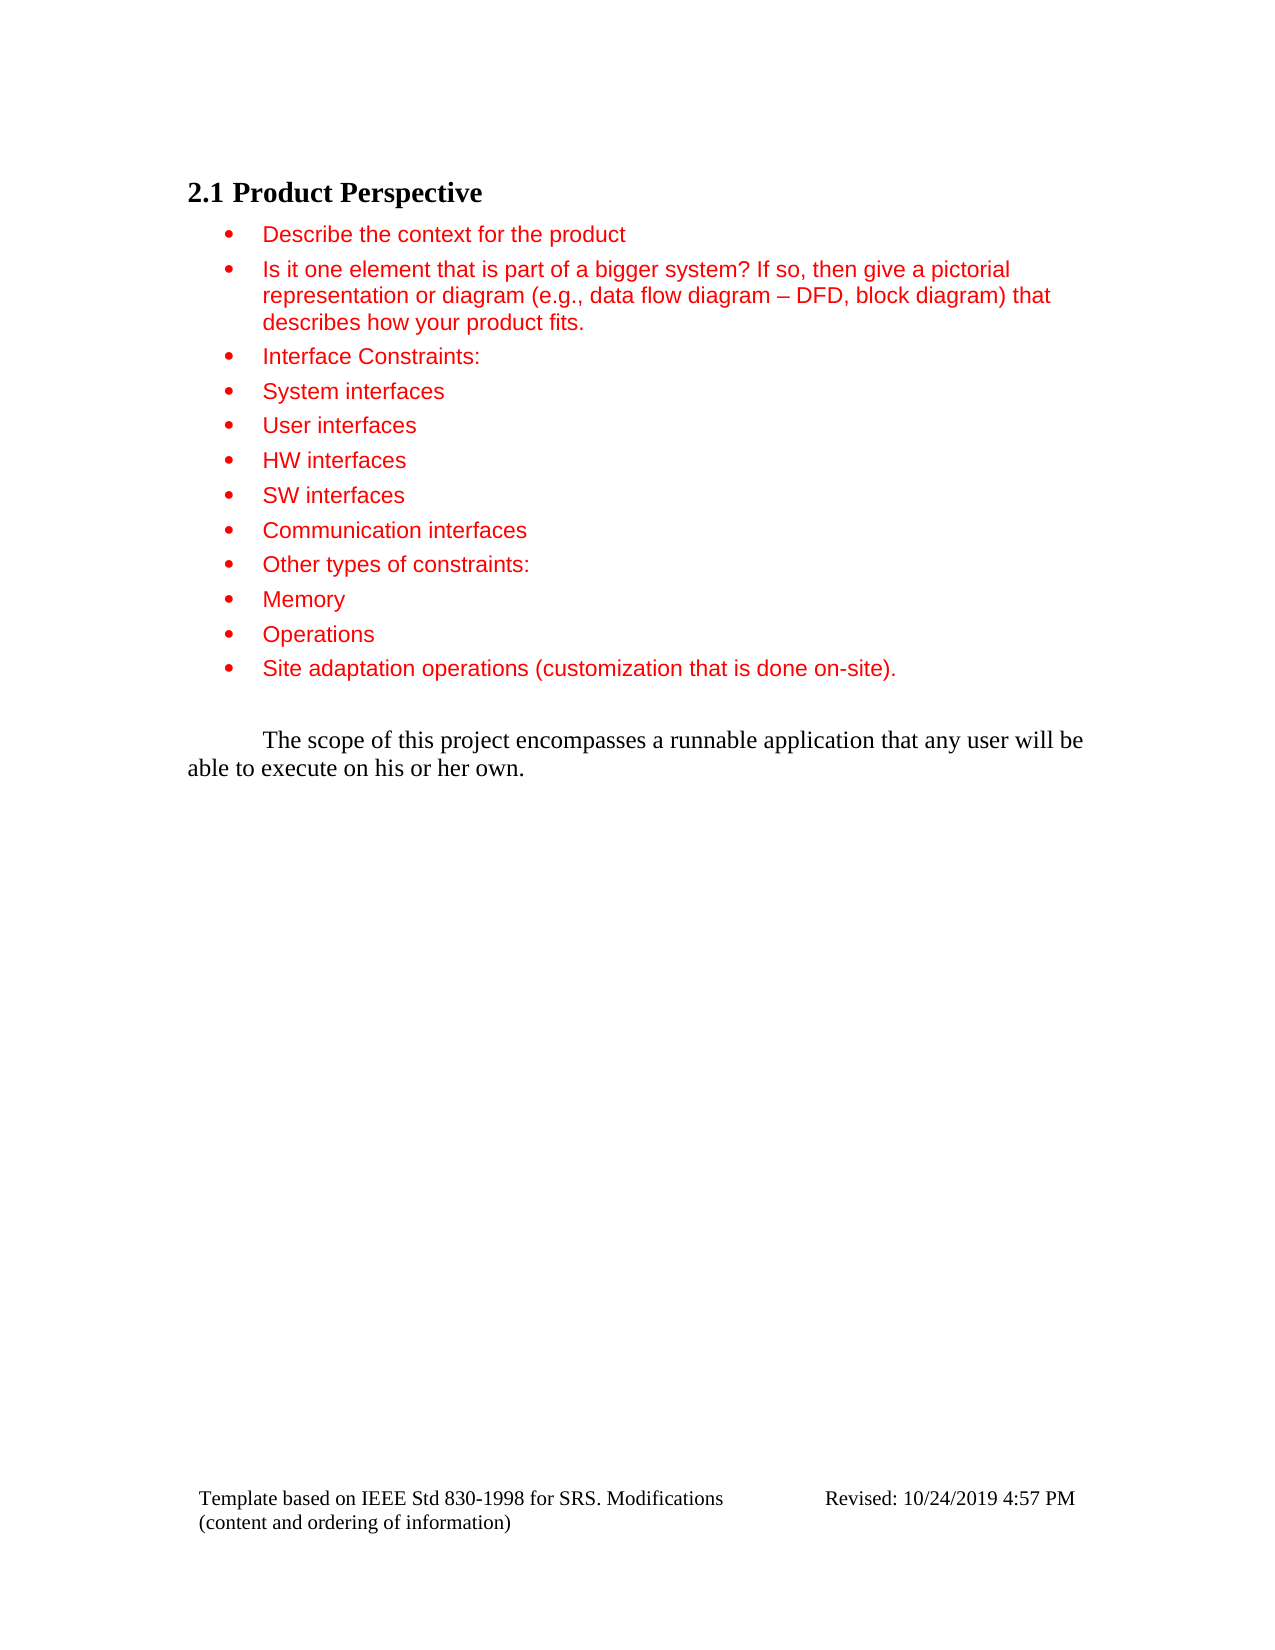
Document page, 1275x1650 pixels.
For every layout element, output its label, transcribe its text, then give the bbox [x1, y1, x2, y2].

text The scope of this project encompasses a runnable application that any user will be able to execute on his or her own. [187, 725, 1087, 782]
list System interfaces [225, 378, 1087, 404]
list Site adaptation operations (customization that is done on-site). [225, 655, 1087, 682]
list Interface Constraints: [225, 343, 1087, 369]
list Communication interfaces [225, 517, 1087, 543]
list User interfaces [225, 412, 1087, 439]
list Describe the context for the product [225, 221, 1087, 247]
list Operations [225, 621, 1087, 647]
list Memory [225, 586, 1087, 612]
list SW interfaces [225, 482, 1087, 508]
subtitle Product Perspective [187, 175, 1087, 208]
list HW interfaces [225, 447, 1087, 473]
list Other types of constraints: [225, 551, 1087, 578]
list Is it one element that is part of a bigger system? If so, then give a pictorial representation or diagram (e.g., data flow diagram – DFD, block diagram) that describes how your product fits. [225, 256, 1087, 335]
